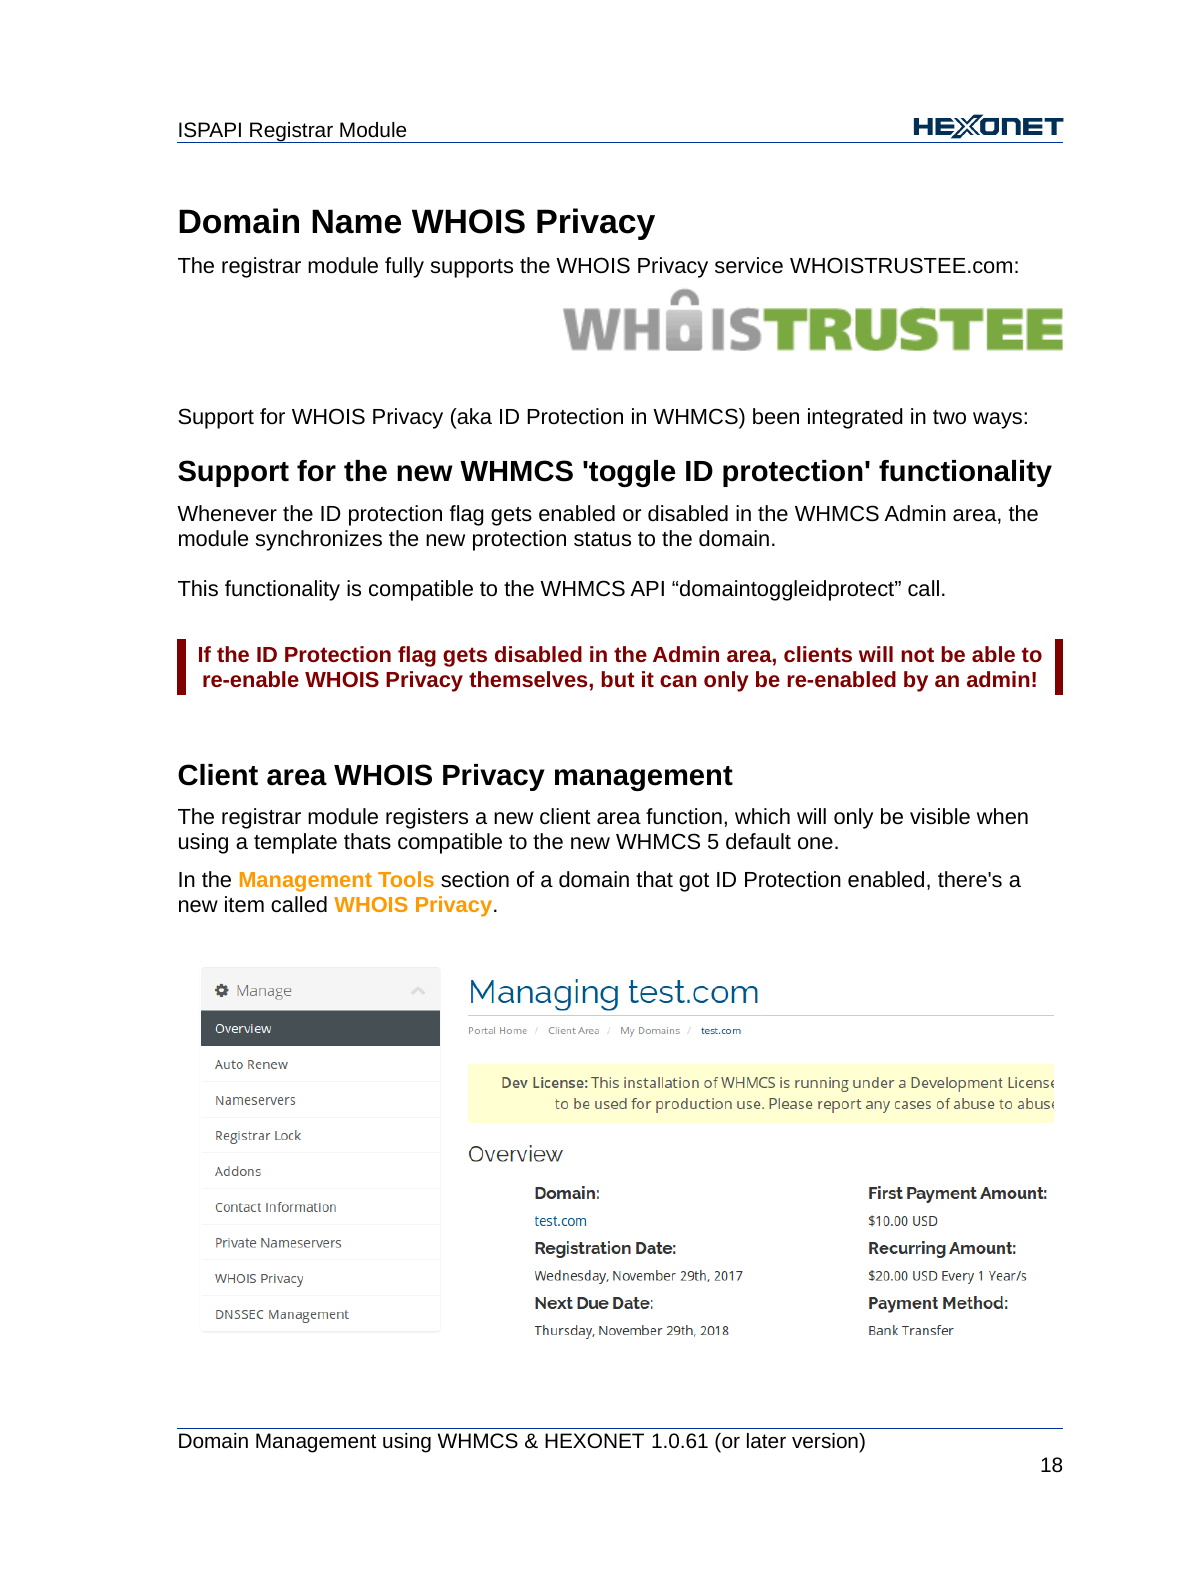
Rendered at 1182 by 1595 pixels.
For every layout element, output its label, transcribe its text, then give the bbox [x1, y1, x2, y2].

picture [666, 263, 671, 271]
subtitle Support for the new WHMCS 'toggle ID protection' functionality [177, 454, 1063, 488]
text The registrar module fully supports the WHOIS Privacy service WHOISTRUSTEE.com: [177, 253, 1063, 279]
text In the Management Tools section of a domain that got ID Protection enabled, there's a new item called WHOIS Privacy. [177, 867, 1063, 917]
picture [912, 113, 1065, 140]
subtitle Client area WHOIS Privacy management [177, 758, 1063, 792]
picture [897, 263, 905, 272]
text Whenever the ID protection flag gets enabled or disabled in the WHMCS Admin area, the module synchronizes the new protection status to the domain. This functionality is compatible to the WHMCS API “domaintoggleidprotect” call. [177, 501, 1063, 627]
text Support for WHOIS Privacy (aka ID Protection in WHMCS) been integrated in two ways: [177, 404, 1063, 429]
subtitle Domain Name WHOIS Privacy [177, 202, 1063, 241]
picture [747, 263, 752, 271]
picture [186, 967, 1054, 1345]
picture [986, 263, 992, 272]
text If the ID Protection flag gets disabled in the Admin area, clients will not be able to re-enable WHOIS Privacy themselves, but it can only be re-enabled by an admin! [186, 639, 1055, 695]
text The registrar module registers a new client area function, which will only be visible when using a template thats compatible to the new WHMCS 5 default one. [177, 804, 1063, 854]
picture [829, 263, 840, 272]
picture [700, 263, 705, 271]
picture [595, 263, 606, 272]
picture [563, 263, 1063, 373]
